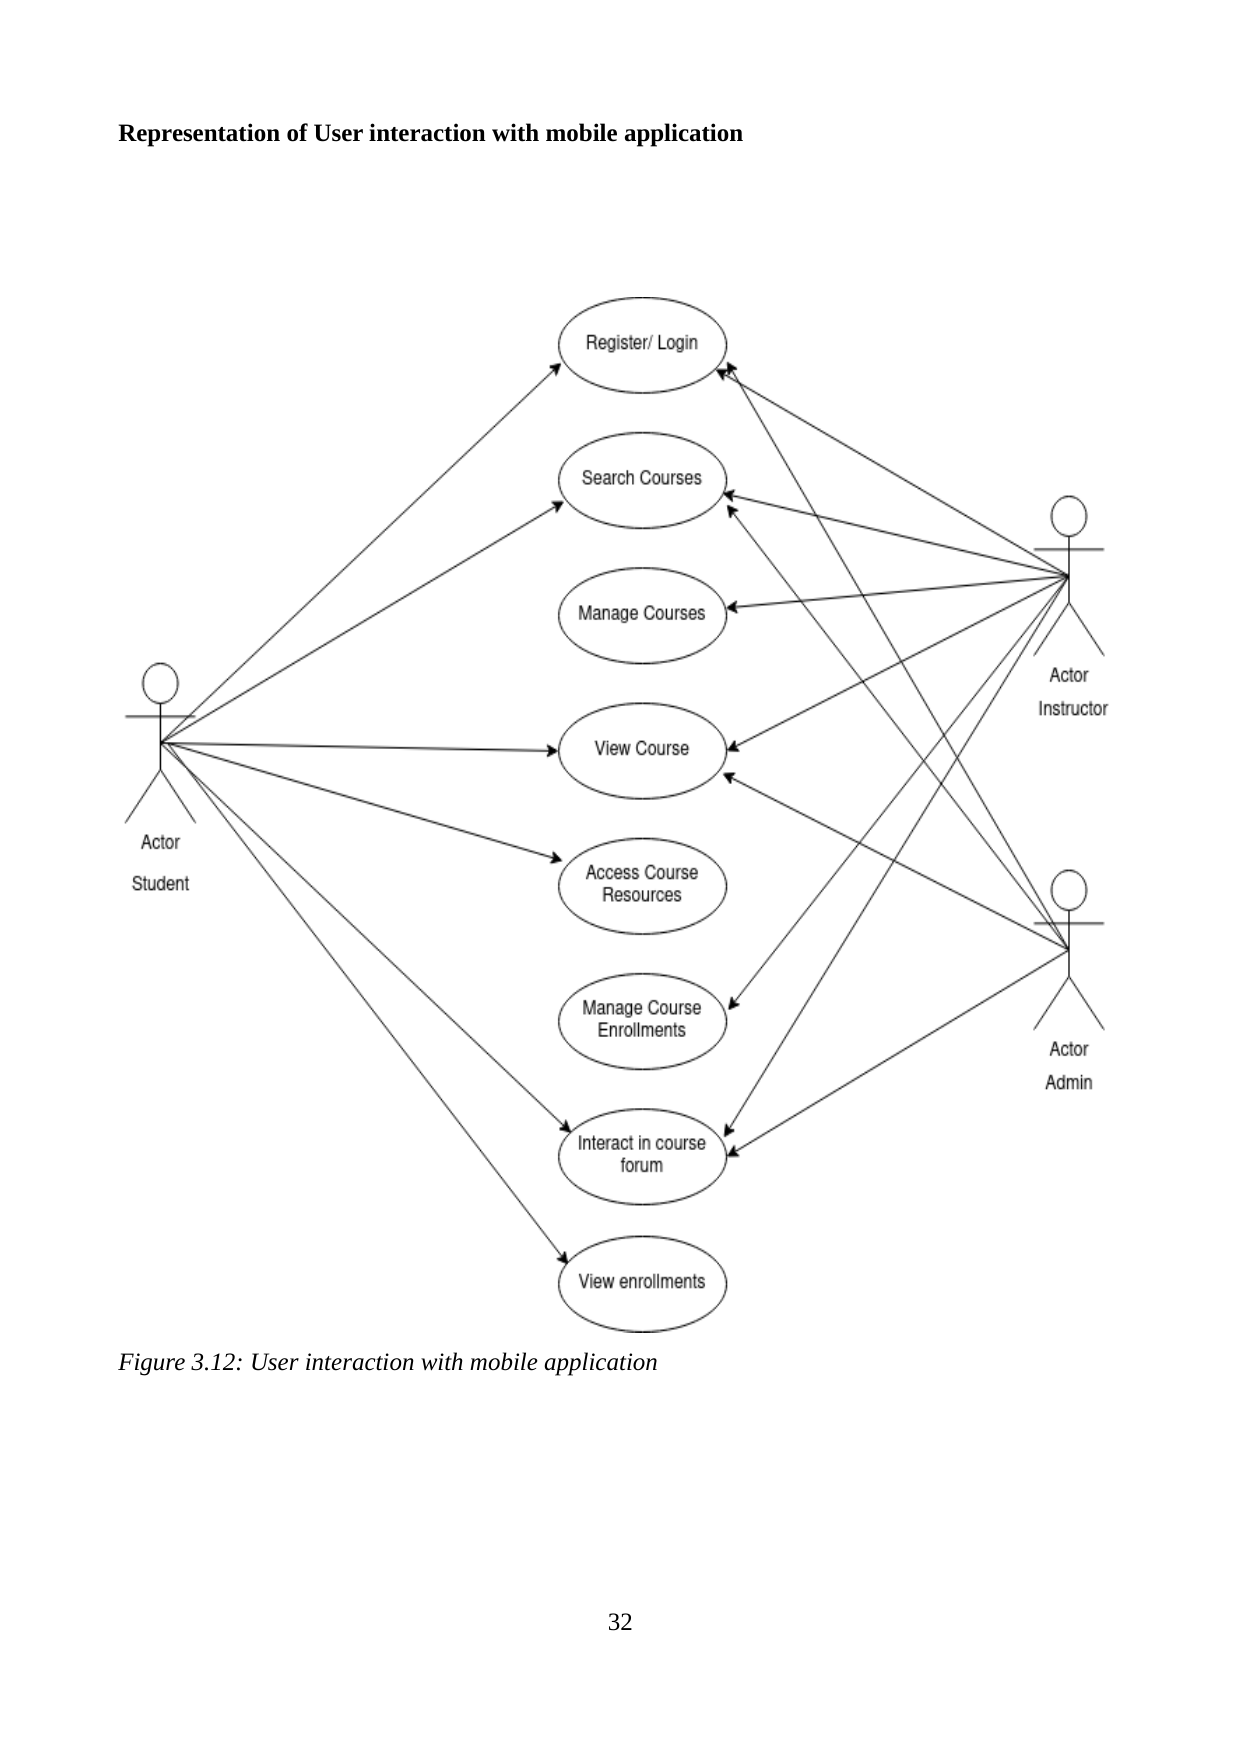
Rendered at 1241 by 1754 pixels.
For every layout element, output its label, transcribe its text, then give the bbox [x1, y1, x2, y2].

text Representation of User interaction with mobile application [118, 118, 1122, 147]
text Figure 3.12: User interaction with mobile application [118, 1333, 1122, 1376]
picture [118, 297, 1123, 1333]
